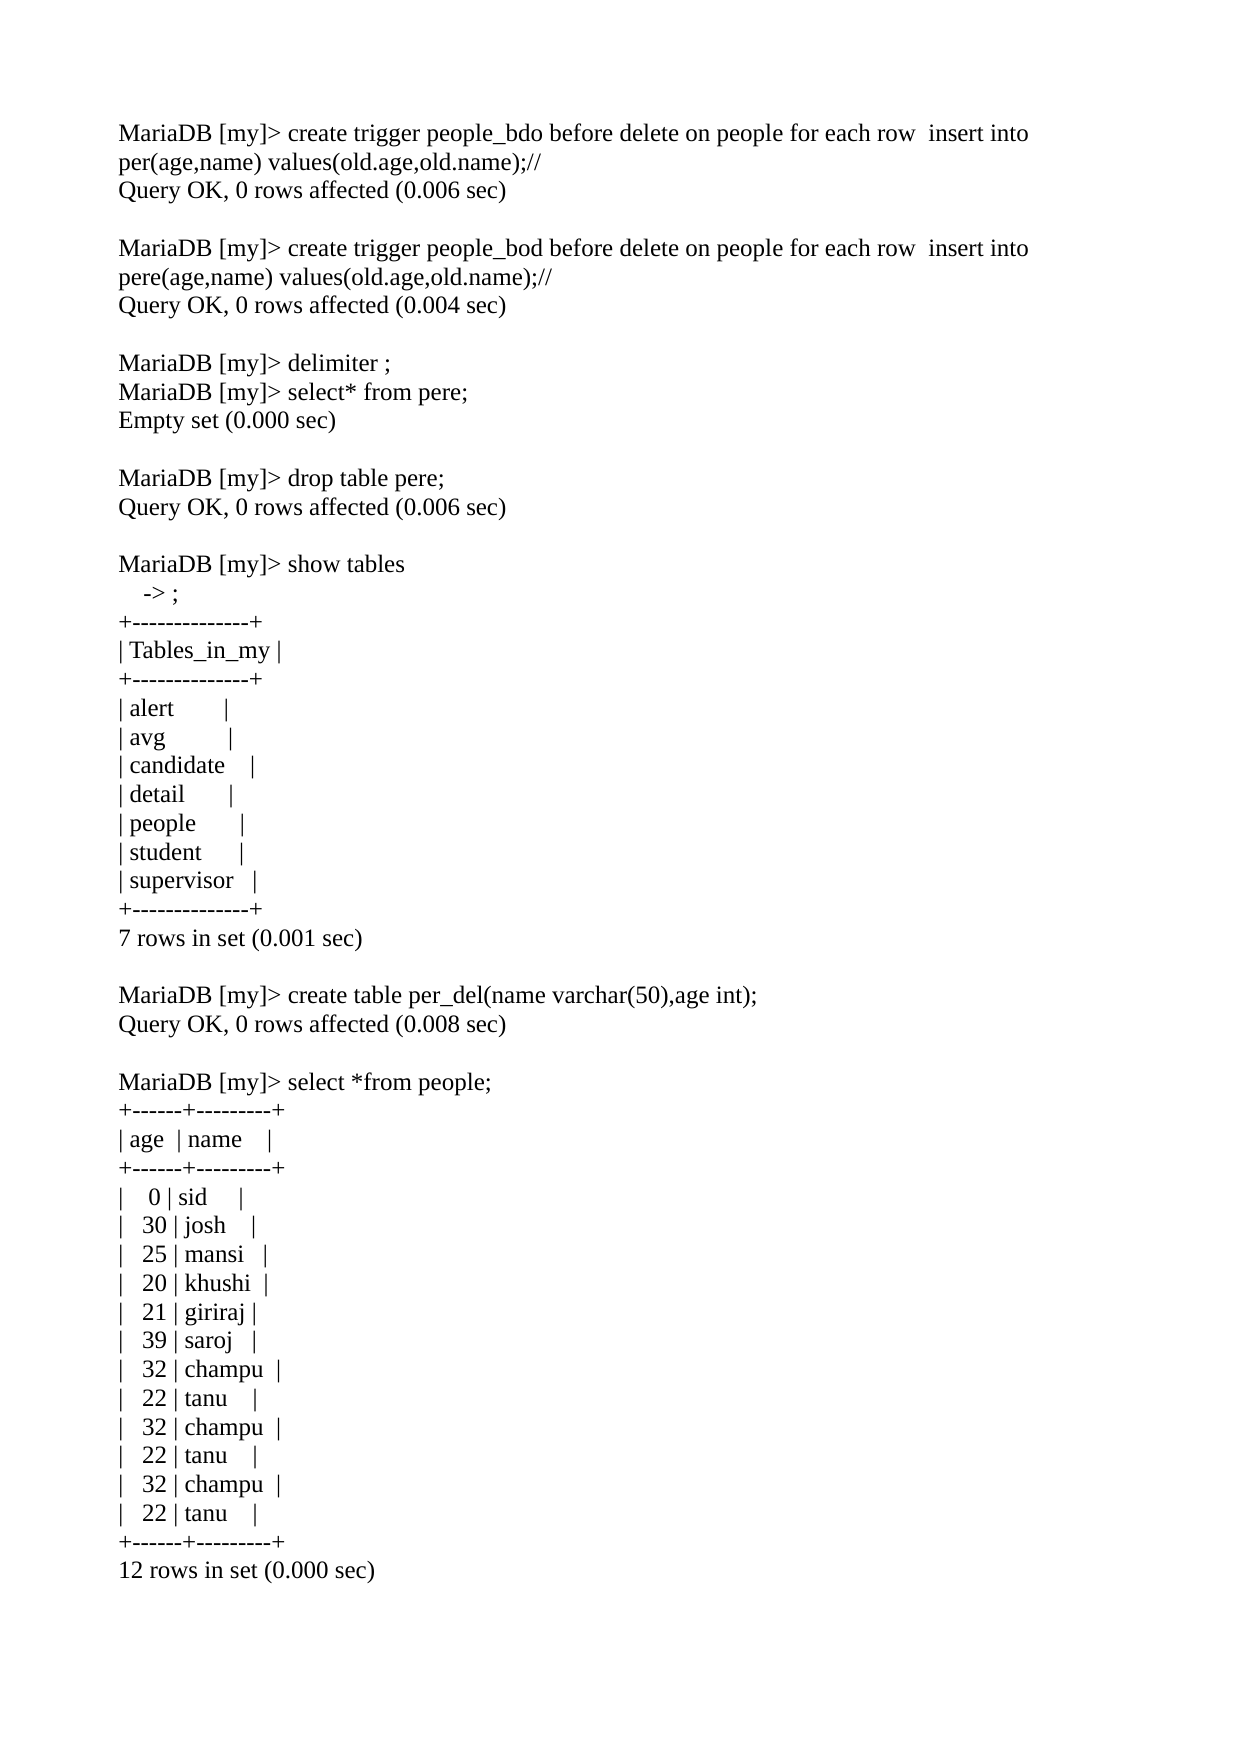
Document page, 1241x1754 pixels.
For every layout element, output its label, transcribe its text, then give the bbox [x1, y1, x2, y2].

text | candidate | [118, 751, 1122, 779]
text 7 rows in set (0.001 sec) [118, 923, 1122, 952]
text | 32 | champu | [118, 1412, 1122, 1441]
text +--------------+ [118, 664, 1122, 693]
text | 0 | sid | [118, 1182, 1122, 1211]
text 12 rows in set (0.000 sec) [118, 1556, 1122, 1584]
text | supervisor | [118, 866, 1122, 894]
text +--------------+ [118, 607, 1122, 636]
text | people | [118, 808, 1122, 837]
text | age | name | [118, 1124, 1122, 1153]
text Query OK, 0 rows affected (0.008 sec) [118, 1009, 1122, 1038]
text MariaDB [my]> create trigger people_bdo before delete on people for each row insert into per(age,name) values(old.age,old.name);// [118, 118, 1122, 176]
text MariaDB [my]> drop table pere; [118, 463, 1122, 492]
text MariaDB [my]> select *from people; [118, 1067, 1122, 1096]
text | avg | [118, 722, 1122, 751]
text | 21 | giriraj | [118, 1297, 1122, 1326]
text Query OK, 0 rows affected (0.006 sec) [118, 176, 1122, 204]
text | alert | [118, 693, 1122, 722]
text | 39 | saroj | [118, 1326, 1122, 1354]
text Query OK, 0 rows affected (0.006 sec) [118, 492, 1122, 521]
text MariaDB [my]> delimiter ; [118, 348, 1122, 377]
text Empty set (0.000 sec) [118, 406, 1122, 434]
text +--------------+ [118, 894, 1122, 923]
text | 22 | tanu | [118, 1383, 1122, 1412]
text | 30 | josh | [118, 1211, 1122, 1239]
text MariaDB [my]> create table per_del(name varchar(50),age int); [118, 981, 1122, 1009]
text | 22 | tanu | [118, 1498, 1122, 1527]
text | 22 | tanu | [118, 1441, 1122, 1469]
text MariaDB [my]> show tables [118, 549, 1122, 578]
text | 32 | champu | [118, 1354, 1122, 1383]
text +------+---------+ [118, 1096, 1122, 1124]
text MariaDB [my]> create trigger people_bod before delete on people for each row insert into pere(age,name) values(old.age,old.name);// [118, 233, 1122, 291]
text | 32 | champu | [118, 1469, 1122, 1498]
text | 20 | khushi | [118, 1268, 1122, 1297]
text -> ; [118, 578, 1122, 607]
text MariaDB [my]> select* from pere; [118, 377, 1122, 406]
text | Tables_in_my | [118, 636, 1122, 664]
text | detail | [118, 779, 1122, 808]
text Query OK, 0 rows affected (0.004 sec) [118, 291, 1122, 319]
text | 25 | mansi | [118, 1239, 1122, 1268]
text +------+---------+ [118, 1153, 1122, 1182]
text +------+---------+ [118, 1527, 1122, 1556]
text | student | [118, 837, 1122, 866]
